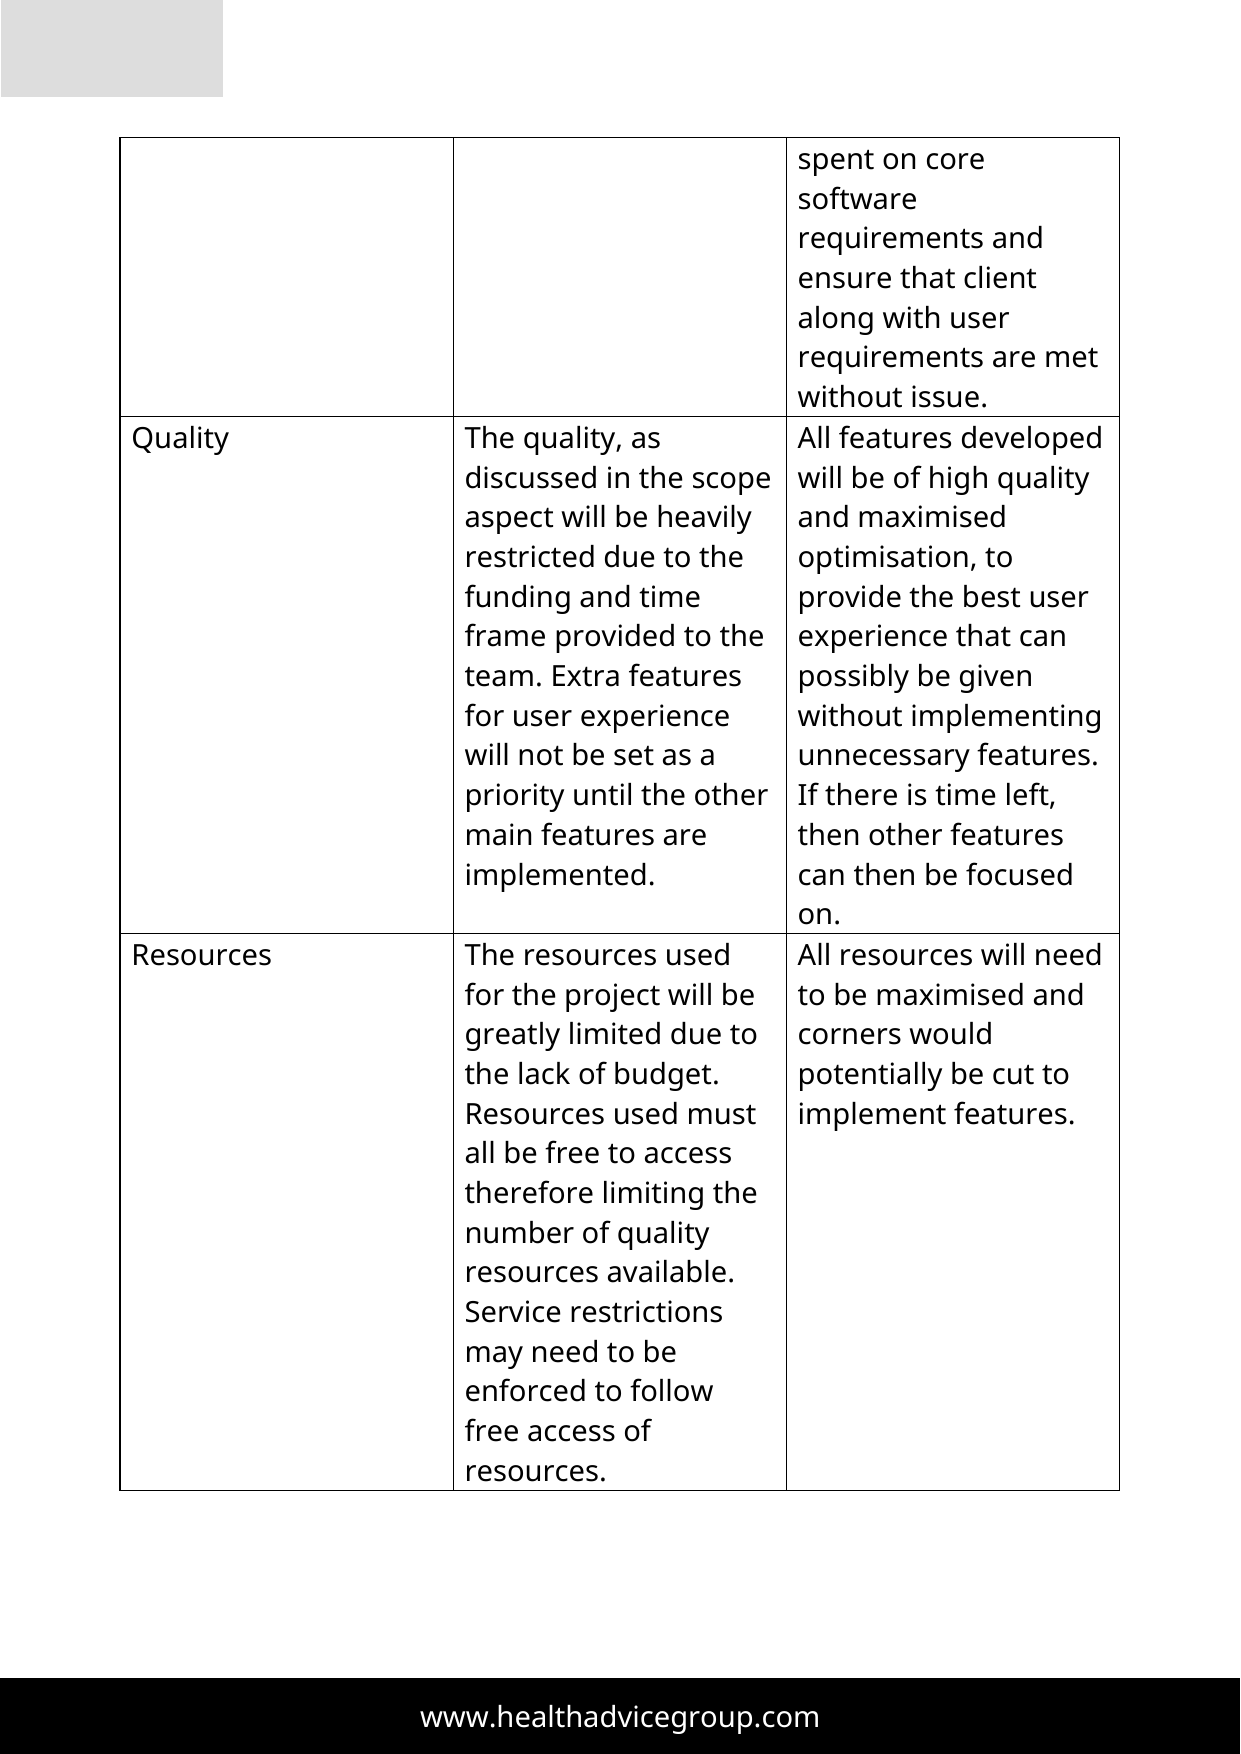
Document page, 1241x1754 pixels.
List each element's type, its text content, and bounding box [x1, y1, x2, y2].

table_cell The quality, as discussed in the scope aspect will be heavily restricted due to the funding and time frame provided to the team. Extra features for user experience will not be set as a priority until the other main features are implemented. [454, 417, 786, 933]
table_cell Quality [121, 417, 453, 933]
table_cell Resources [121, 934, 453, 1490]
table_cell spent on core software requirements and ensure that client along with user requirements are met without issue. [787, 138, 1119, 416]
table_cell The resources used for the project will be greatly limited due to the lack of budget. Resources used must all be free to access therefore limiting the number of quality resources available. Service restrictions may need to be enforced to follow free access of resources. [454, 934, 786, 1490]
table_cell [454, 138, 786, 416]
table_cell All resources will need to be maximised and corners would potentially be cut to implement features. [787, 934, 1119, 1490]
table_cell [121, 138, 453, 416]
table_cell All features developed will be of high quality and maximised optimisation, to provide the best user experience that can possibly be given without implementing unnecessary features. If there is time left, then other features can then be focused on. [787, 417, 1119, 933]
